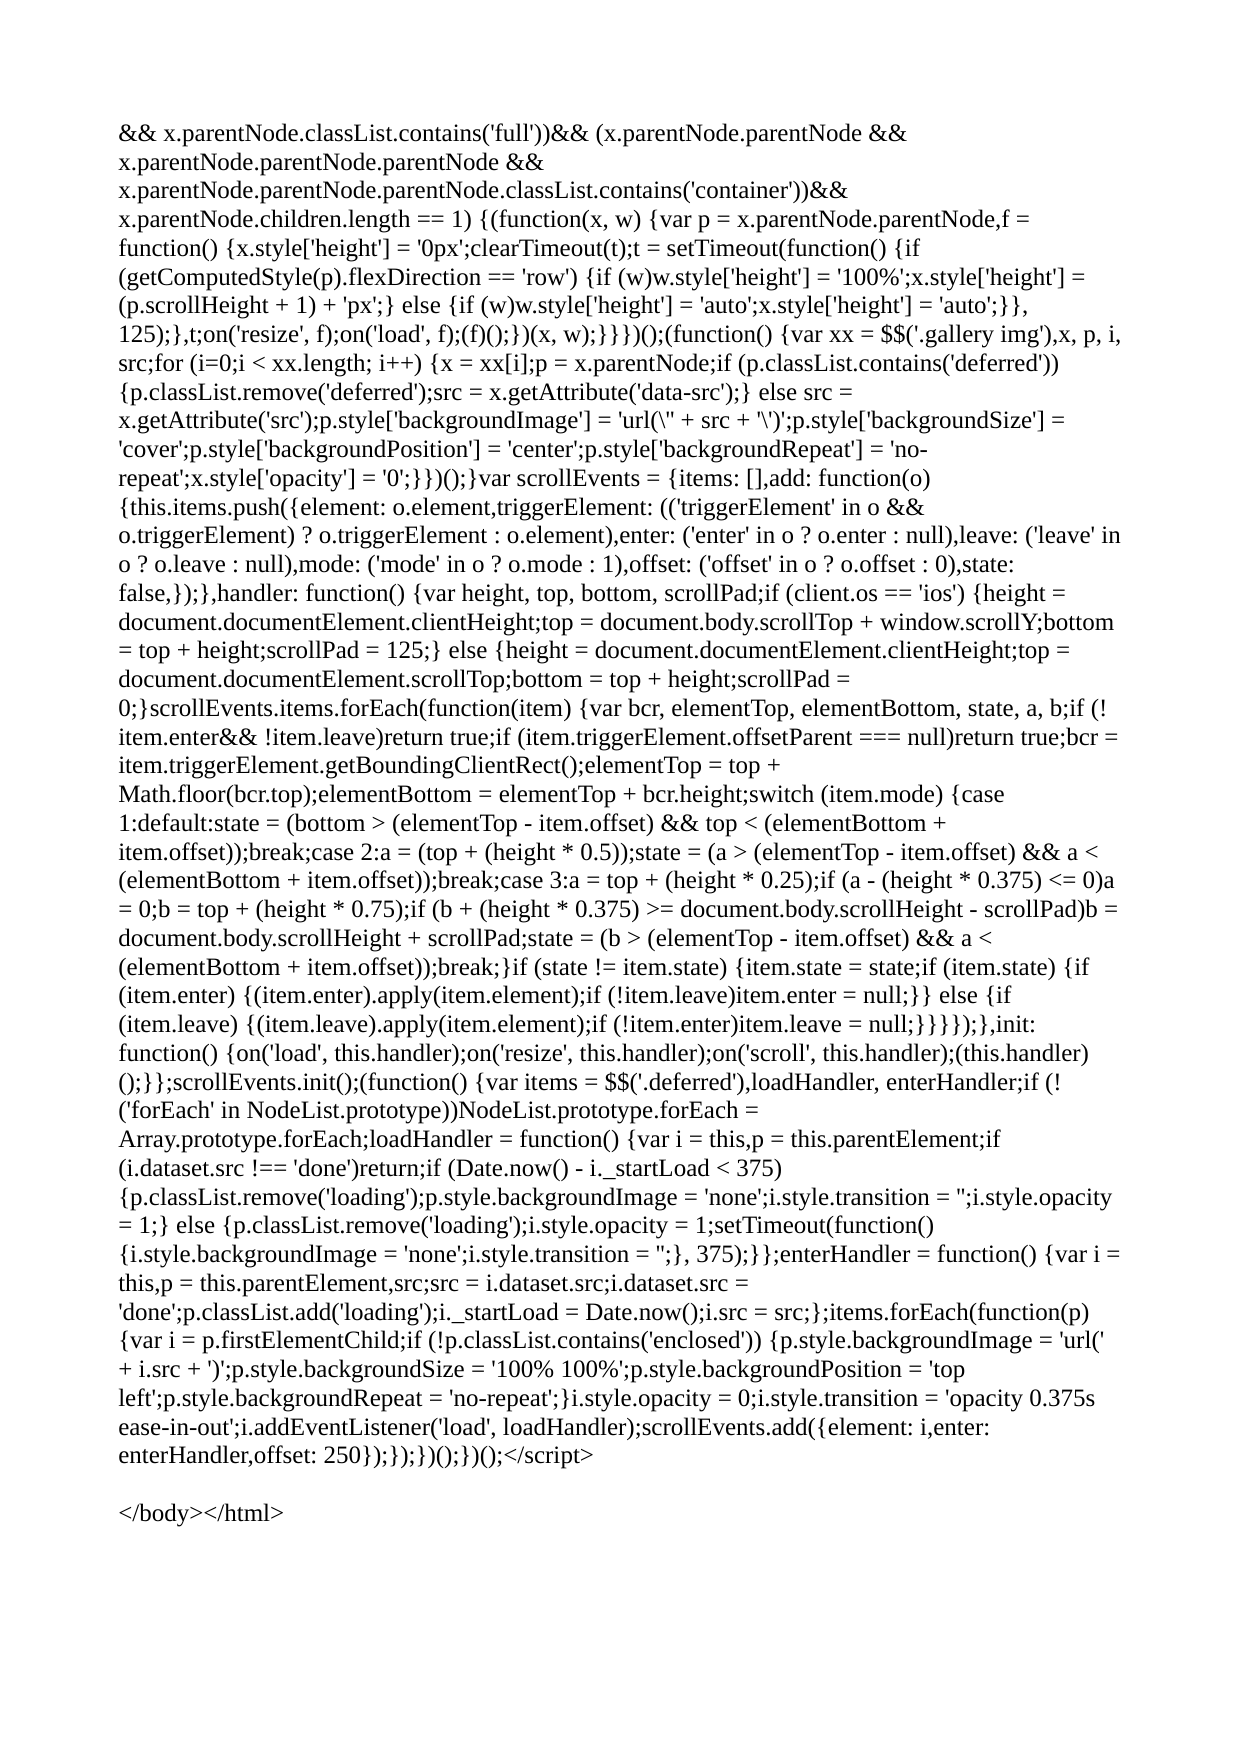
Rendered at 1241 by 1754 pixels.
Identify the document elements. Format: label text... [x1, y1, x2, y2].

text </body></html> [118, 1498, 1122, 1527]
text && x.parentNode.classList.contains('full'))&& (x.parentNode.parentNode && x.parentNode.parentNode.parentNode && x.parentNode.parentNode.parentNode.classList.contains('container'))&& x.parentNode.children.length == 1) {(function(x, w) {var p = x.parentNode.parentNode,f = function() {x.style['height'] = '0px';clearTimeout(t);t = setTimeout(function() {if (getComputedStyle(p).flexDirection == 'row') {if (w)w.style['height'] = '100%';x.style['height'] = (p.scrollHeight + 1) + 'px';} else {if (w)w.style['height'] = 'auto';x.style['height'] = 'auto';}}, 125);},t;on('resize', f);on('load', f);(f)();})(x, w);}}})();(function() {var xx = $$('.gallery img'),x, p, i, src;for (i=0;i < xx.length; i++) {x = xx[i];p = x.parentNode;if (p.classList.contains('deferred')) {p.classList.remove('deferred');src = x.getAttribute('data-src');} else src = x.getAttribute('src');p.style['backgroundImage'] = 'url(\'' + src + '\')';p.style['backgroundSize'] = 'cover';p.style['backgroundPosition'] = 'center';p.style['backgroundRepeat'] = 'no-repeat';x.style['opacity'] = '0';}})();}var scrollEvents = {items: [],add: function(o) {this.items.push({element: o.element,triggerElement: (('triggerElement' in o && o.triggerElement) ? o.triggerElement : o.element),enter: ('enter' in o ? o.enter : null),leave: ('leave' in o ? o.leave : null),mode: ('mode' in o ? o.mode : 1),offset: ('offset' in o ? o.offset : 0),state: false,});},handler: function() {var height, top, bottom, scrollPad;if (client.os == 'ios') {height = document.documentElement.clientHeight;top = document.body.scrollTop + window.scrollY;bottom = top + height;scrollPad = 125;} else {height = document.documentElement.clientHeight;top = document.documentElement.scrollTop;bottom = top + height;scrollPad = 0;}scrollEvents.items.forEach(function(item) {var bcr, elementTop, elementBottom, state, a, b;if (!item.enter&& !item.leave)return true;if (item.triggerElement.offsetParent === null)return true;bcr = item.triggerElement.getBoundingClientRect();elementTop = top + Math.floor(bcr.top);elementBottom = elementTop + bcr.height;switch (item.mode) {case 1:default:state = (bottom > (elementTop - item.offset) && top < (elementBottom + item.offset));break;case 2:a = (top + (height * 0.5));state = (a > (elementTop - item.offset) && a < (elementBottom + item.offset));break;case 3:a = top + (height * 0.25);if (a - (height * 0.375) <= 0)a = 0;b = top + (height * 0.75);if (b + (height * 0.375) >= document.body.scrollHeight - scrollPad)b = document.body.scrollHeight + scrollPad;state = (b > (elementTop - item.offset) && a < (elementBottom + item.offset));break;}if (state != item.state) {item.state = state;if (item.state) {if (item.enter) {(item.enter).apply(item.element);if (!item.leave)item.enter = null;}} else {if (item.leave) {(item.leave).apply(item.element);if (!item.enter)item.leave = null;}}}});},init: function() {on('load', this.handler);on('resize', this.handler);on('scroll', this.handler);(this.handler)();}};scrollEvents.init();(function() {var items = $$('.deferred'),loadHandler, enterHandler;if (!('forEach' in NodeList.prototype))NodeList.prototype.forEach = Array.prototype.forEach;loadHandler = function() {var i = this,p = this.parentElement;if (i.dataset.src !== 'done')return;if (Date.now() - i._startLoad < 375) {p.classList.remove('loading');p.style.backgroundImage = 'none';i.style.transition = '';i.style.opacity = 1;} else {p.classList.remove('loading');i.style.opacity = 1;setTimeout(function() {i.style.backgroundImage = 'none';i.style.transition = '';}, 375);}};enterHandler = function() {var i = this,p = this.parentElement,src;src = i.dataset.src;i.dataset.src = 'done';p.classList.add('loading');i._startLoad = Date.now();i.src = src;};items.forEach(function(p) {var i = p.firstElementChild;if (!p.classList.contains('enclosed')) {p.style.backgroundImage = 'url(' + i.src + ')';p.style.backgroundSize = '100% 100%';p.style.backgroundPosition = 'top left';p.style.backgroundRepeat = 'no-repeat';}i.style.opacity = 0;i.style.transition = 'opacity 0.375s ease-in-out';i.addEventListener('load', loadHandler);scrollEvents.add({element: i,enter: enterHandler,offset: 250});});})();})();</script> [118, 118, 1122, 1469]
